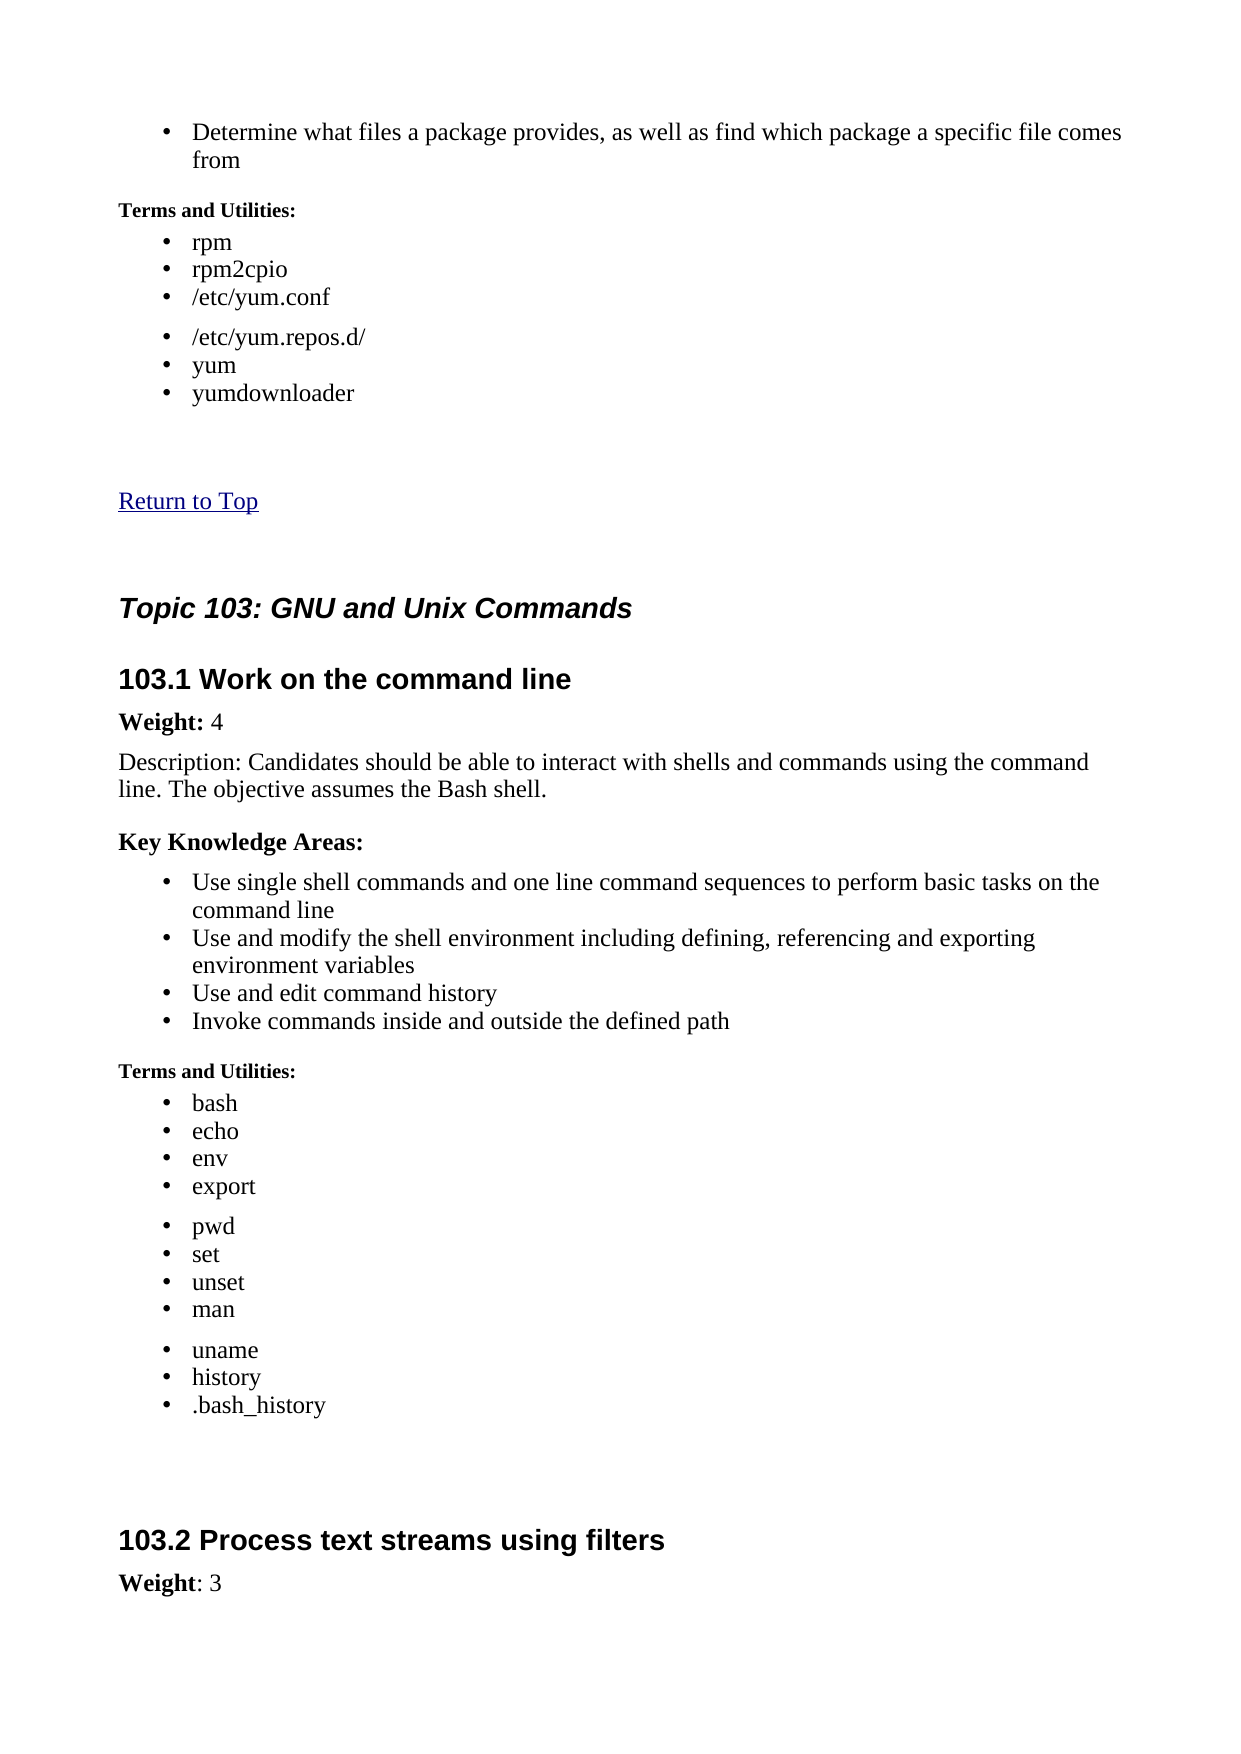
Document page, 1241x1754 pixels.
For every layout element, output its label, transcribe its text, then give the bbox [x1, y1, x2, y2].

list set [162, 1240, 1122, 1268]
list yum [162, 351, 1122, 379]
text Description: Candidates should be able to interact with shells and commands using the command line. The objective assumes the Bash shell. [118, 748, 1122, 803]
list uname [162, 1336, 1122, 1363]
list rpm2cpio [162, 256, 1122, 283]
list Use single shell commands and one line command sequences to perform basic tasks on the command line [162, 868, 1122, 924]
list /etc/yum.conf [162, 283, 1122, 311]
list env [162, 1144, 1122, 1172]
subtitle 103.1 Work on the command line [118, 663, 1122, 695]
subtitle Key Knowledge Areas: [118, 828, 1122, 856]
list rpm [162, 228, 1122, 256]
list Use and edit command history [162, 979, 1122, 1007]
list unset [162, 1268, 1122, 1296]
list yumdownloader [162, 379, 1122, 407]
text Weight: 3 [118, 1569, 1122, 1597]
text Weight: 4 [118, 708, 1122, 735]
list .bash_history [162, 1391, 1122, 1419]
text Return to Top [118, 459, 1122, 515]
list pwd [162, 1212, 1122, 1240]
list Invoke commands inside and outside the defined path [162, 1007, 1122, 1035]
list /etc/yum.repos.d/ [162, 323, 1122, 351]
subtitle 103.2 Process text streams using filters [118, 1524, 1122, 1557]
list Determine what files a package provides, as well as find which package a specific file comes from [162, 118, 1122, 173]
subtitle Topic 103: GNU and Unix Commands [118, 592, 1122, 625]
list Use and modify the shell environment including defining, referencing and exporting environment variables [162, 924, 1122, 979]
list echo [162, 1117, 1122, 1144]
list history [162, 1363, 1122, 1391]
list export [162, 1172, 1122, 1200]
subtitle Terms and Utilities: [118, 198, 1122, 222]
subtitle Terms and Utilities: [118, 1060, 1122, 1083]
list bash [162, 1089, 1122, 1117]
list man [162, 1296, 1122, 1323]
